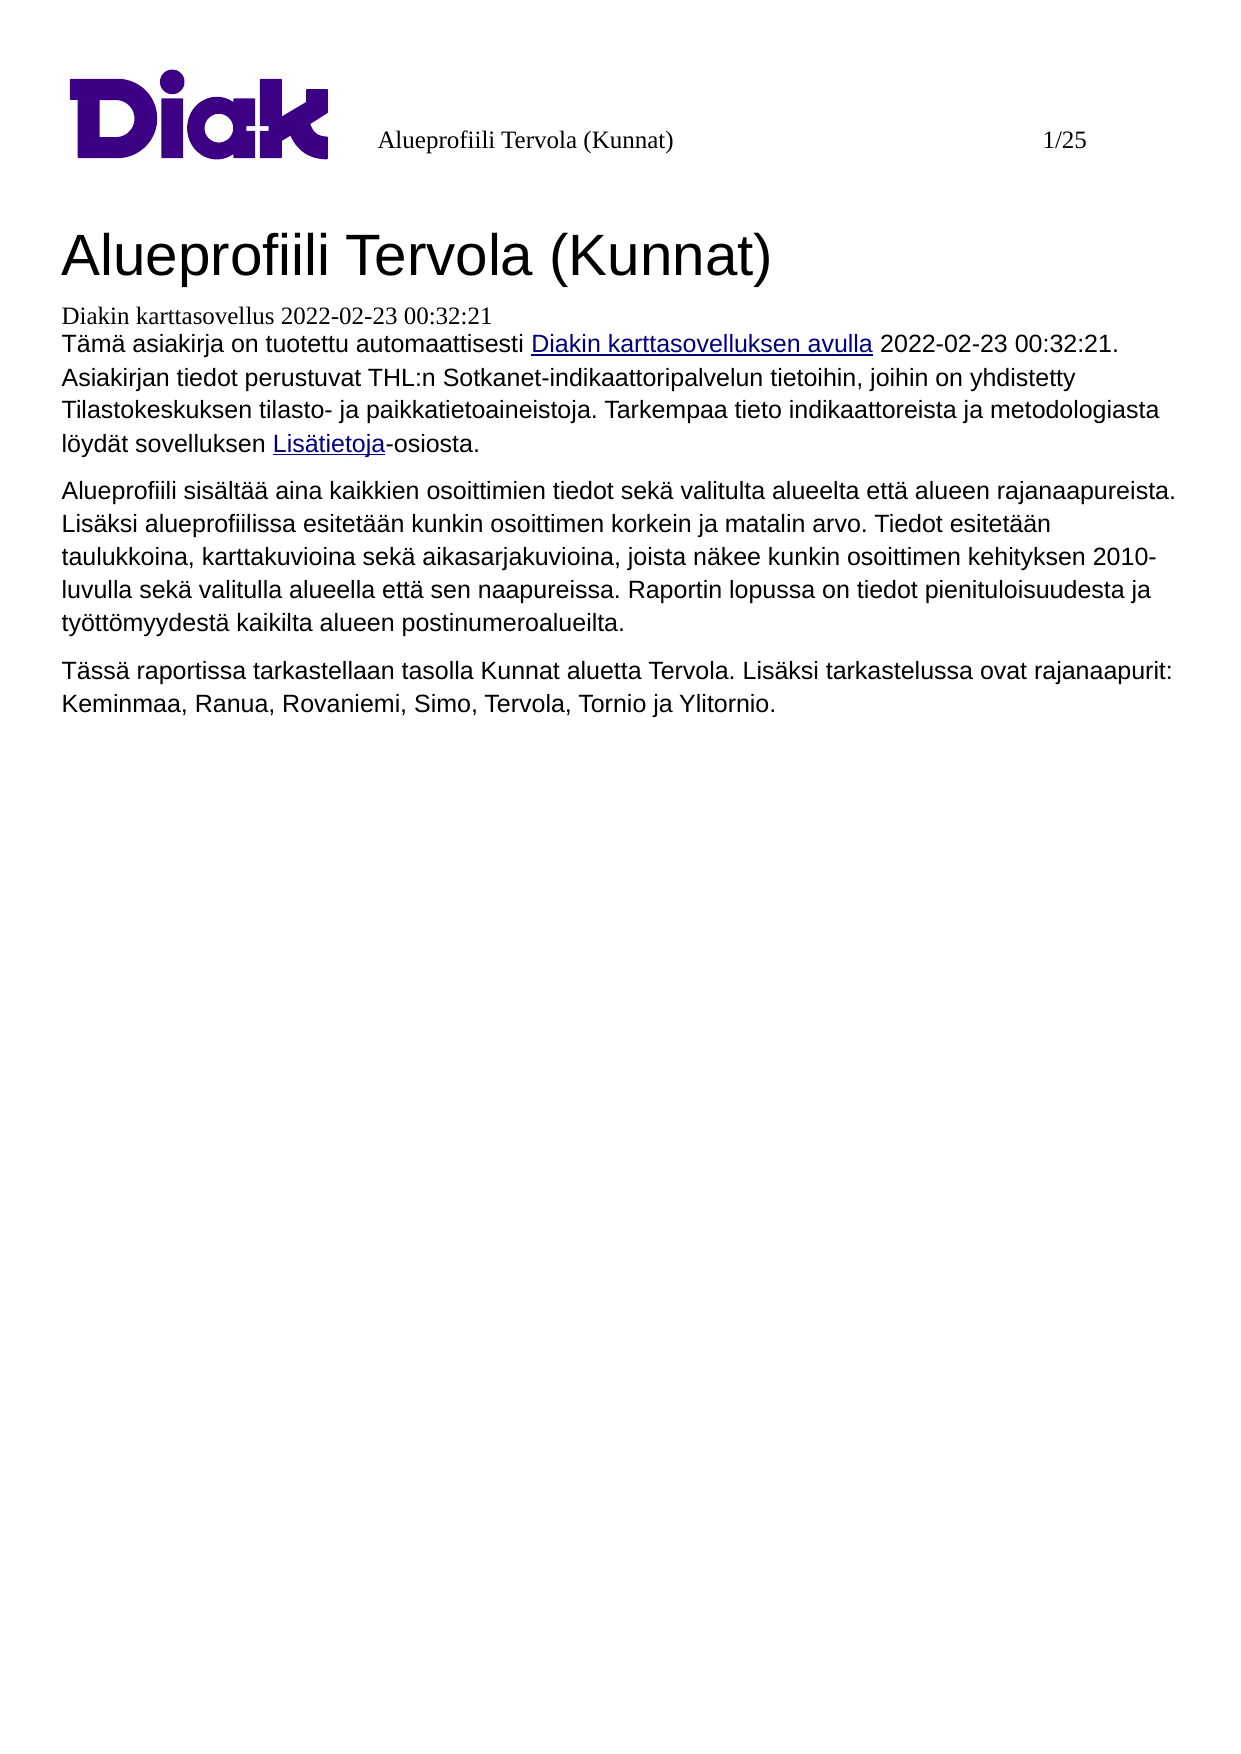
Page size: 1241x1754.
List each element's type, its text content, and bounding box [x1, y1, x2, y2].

text Diakin karttasovellus 2022-02-23 00:32:21 [61, 301, 1179, 329]
title Alueprofiili Tervola (Kunnat) [61, 221, 1179, 288]
text Tämä asiakirja on tuotettu automaattisesti Diakin karttasovelluksen avulla 2022-02-23 00:32:21. Asiakirjan tiedot perustuvat THL:n Sotkanet-indikaattoripalvelun tietoihin, joihin on yhdistetty Tilastokeskuksen tilasto- ja paikkatietoaineistoja. Tarkempaa tieto indikaattoreista ja metodologiasta löydät sovelluksen Lisätietoja-osiosta. [61, 329, 1179, 457]
text Tässä raportissa tarkastellaan tasolla Kunnat aluetta Tervola. Lisäksi tarkastelussa ovat rajanaapurit: Keminmaa, Ranua, Rovaniemi, Simo, Tervola, Tornio ja Ylitornio. [61, 656, 1179, 718]
text Alueprofiili sisältää aina kaikkien osoittimien tiedot sekä valitulta alueelta että alueen rajanaapureista. Lisäksi alueprofiilissa esitetään kunkin osoittimen korkein ja matalin arvo. Tiedot esitetään taulukkoina, karttakuvioina sekä aikasarjakuvioina, joista näkee kunkin osoittimen kehityksen 2010-luvulla sekä valitulla alueella että sen naapureissa. Raportin lopussa on tiedot pienituloisuudesta ja työttömyydestä kaikilta alueen postinumeroalueilta. [61, 476, 1179, 637]
